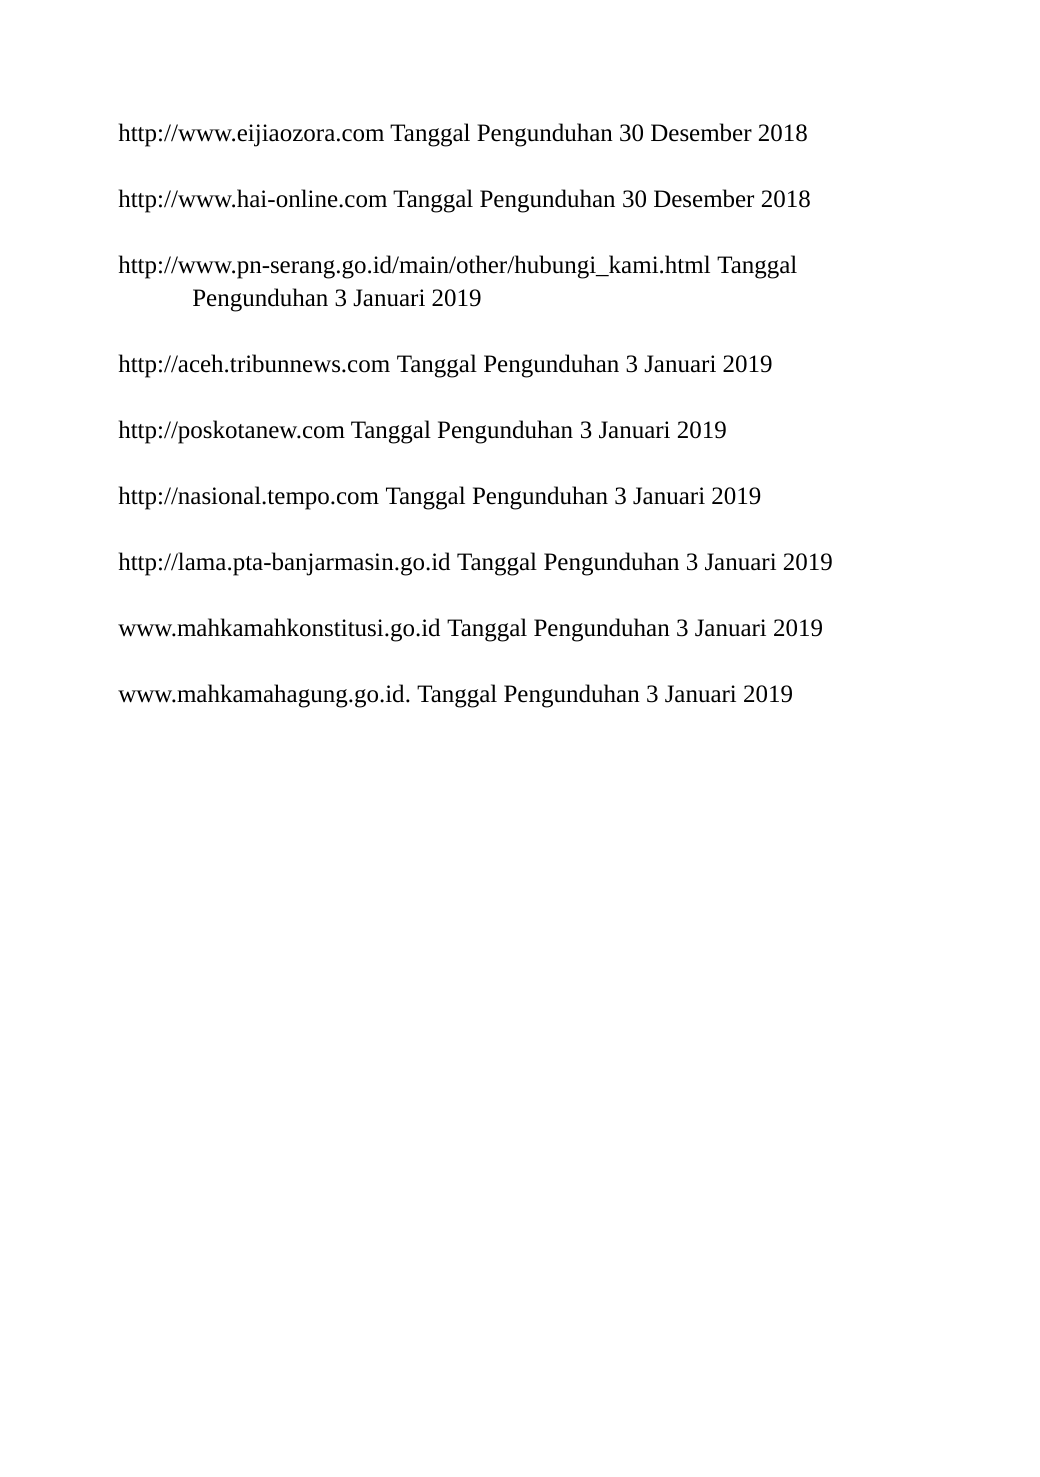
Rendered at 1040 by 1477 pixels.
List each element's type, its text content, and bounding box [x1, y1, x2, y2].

text http://www.eijiaozora.com Tanggal Pengunduhan 30 Desember 2018 [118, 118, 921, 147]
text http://poskotanew.com Tanggal Pengunduhan 3 Januari 2019 [118, 415, 921, 444]
text http://www.pn-serang.go.id/main/other/hubungi_kami.html Tanggal Pengunduhan 3 Januari 2019 [118, 250, 921, 312]
text http://aceh.tribunnews.com Tanggal Pengunduhan 3 Januari 2019 [118, 349, 921, 378]
text http://www.hai-online.com Tanggal Pengunduhan 30 Desember 2018 [118, 184, 921, 213]
text www.mahkamahagung.go.id. Tanggal Pengunduhan 3 Januari 2019 [118, 679, 921, 708]
text http://lama.pta-banjarmasin.go.id Tanggal Pengunduhan 3 Januari 2019 [118, 547, 921, 576]
text http://nasional.tempo.com Tanggal Pengunduhan 3 Januari 2019 [118, 481, 921, 510]
text www.mahkamahkonstitusi.go.id Tanggal Pengunduhan 3 Januari 2019 [118, 613, 921, 642]
